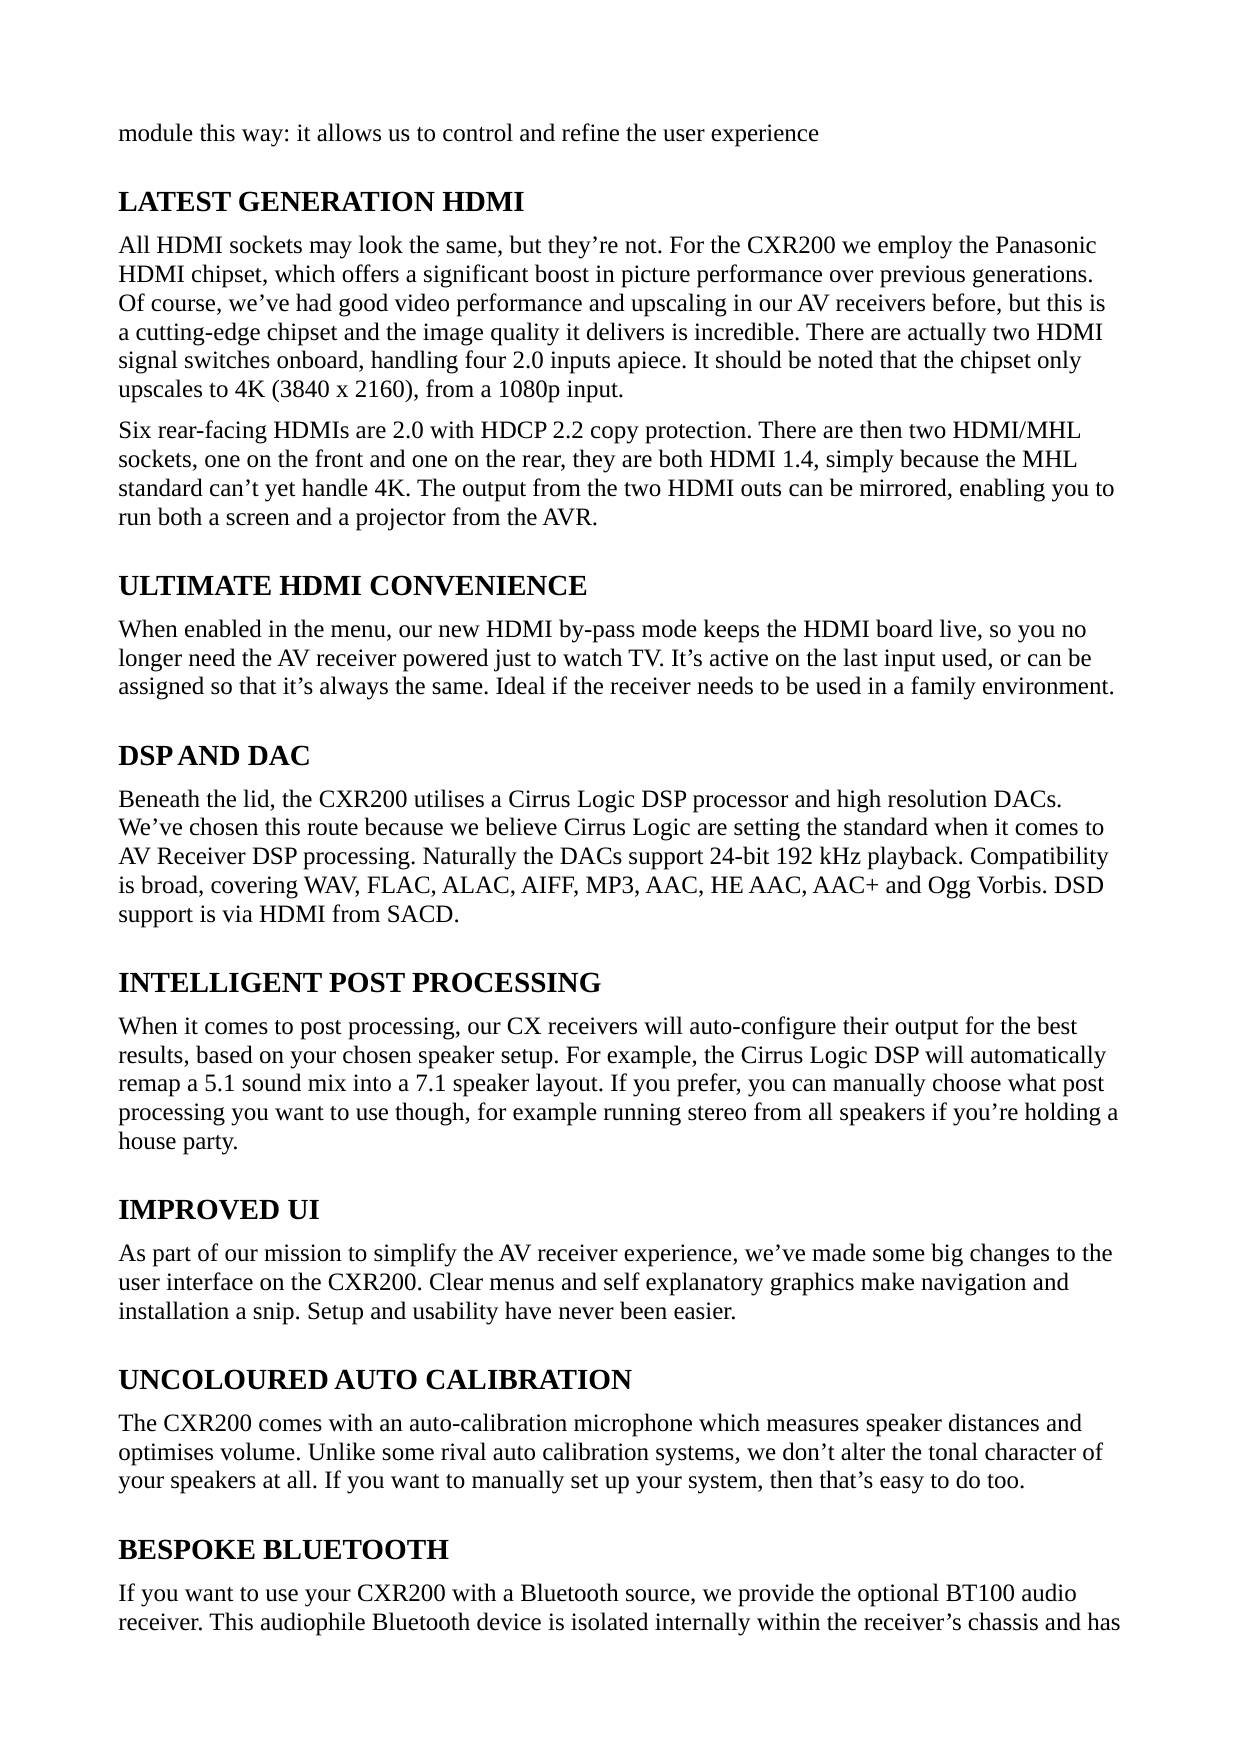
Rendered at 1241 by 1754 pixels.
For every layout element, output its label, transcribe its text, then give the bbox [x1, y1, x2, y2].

text module this way: it allows us to control and refine the user experience [118, 118, 1122, 147]
text As part of our mission to simplify the AV receiver experience, we’ve made some big changes to the user interface on the CXR200. Clear menus and self explanatory graphics make navigation and installation a snip. Setup and usability have never been easier. [118, 1238, 1122, 1324]
subtitle UNCOLOURED AUTO CALIBRATION [118, 1362, 1122, 1396]
text All HDMI sockets may look the same, but they’re not. For the CXR200 we employ the Panasonic HDMI chipset, which offers a significant boost in picture performance over previous generations. Of course, we’ve had good video performance and upscaling in our AV receivers before, but this is a cutting-edge chipset and the image quality it delivers is incredible. There are actually two HDMI signal switches onboard, handling four 2.0 inputs apiece. It should be noted that the chipset only upscales to 4K (3840 x 2160), from a 1080p input. [118, 230, 1122, 403]
text If you want to use your CXR200 with a Bluetooth source, we provide the optional BT100 audio receiver. This audiophile Bluetooth device is isolated internally within the receiver’s chassis and has [118, 1578, 1122, 1635]
subtitle DSP AND DAC [118, 738, 1122, 771]
subtitle LATEST GENERATION HDMI [118, 184, 1122, 218]
text When enabled in the menu, our new HDMI by-pass mode keeps the HDMI board live, so you no longer need the AV receiver powered just to watch TV. It’s active on the last input used, or can be assigned so that it’s always the same. Ideal if the receiver needs to be used in a family environment. [118, 614, 1122, 700]
text Beneath the lid, the CXR200 utilises a Cirrus Logic DSP processor and high resolution DACs. We’ve chosen this route because we believe Cirrus Logic are setting the standard when it comes to AV Receiver DSP processing. Naturally the DACs support 24-bit 192 kHz playback. Compatibility is broad, covering WAV, FLAC, ALAC, AIFF, MP3, AAC, HE AAC, AAC+ and Ogg Vorbis. DSD support is via HDMI from SACD. [118, 784, 1122, 927]
subtitle BESPOKE BLUETOOTH [118, 1532, 1122, 1565]
text Six rear-facing HDMIs are 2.0 with HDCP 2.2 copy protection. There are then two HDMI/MHL sockets, one on the front and one on the rear, they are both HDMI 1.4, simply because the MHL standard can’t yet handle 4K. The output from the two HDMI outs can be mirrored, enabling you to run both a screen and a projector from the AVR. [118, 415, 1122, 530]
text The CXR200 comes with an auto-calibration microphone which measures speaker distances and optimises volume. Unlike some rival auto calibration systems, we don’t alter the tonal character of your speakers at all. If you want to manually set up your system, then that’s easy to do too. [118, 1408, 1122, 1494]
subtitle ULTIMATE HDMI CONVENIENCE [118, 568, 1122, 601]
text When it comes to post processing, our CX receivers will auto-configure their output for the best results, based on your chosen speaker setup. For example, the Cirrus Logic DSP will automatically remap a 5.1 sound mix into a 7.1 speaker layout. If you prefer, you can manually choose what post processing you want to use though, for example running stereo from all speakers if you’re holding a house party. [118, 1011, 1122, 1155]
subtitle INTELLIGENT POST PROCESSING [118, 965, 1122, 998]
subtitle IMPROVED UI [118, 1192, 1122, 1226]
